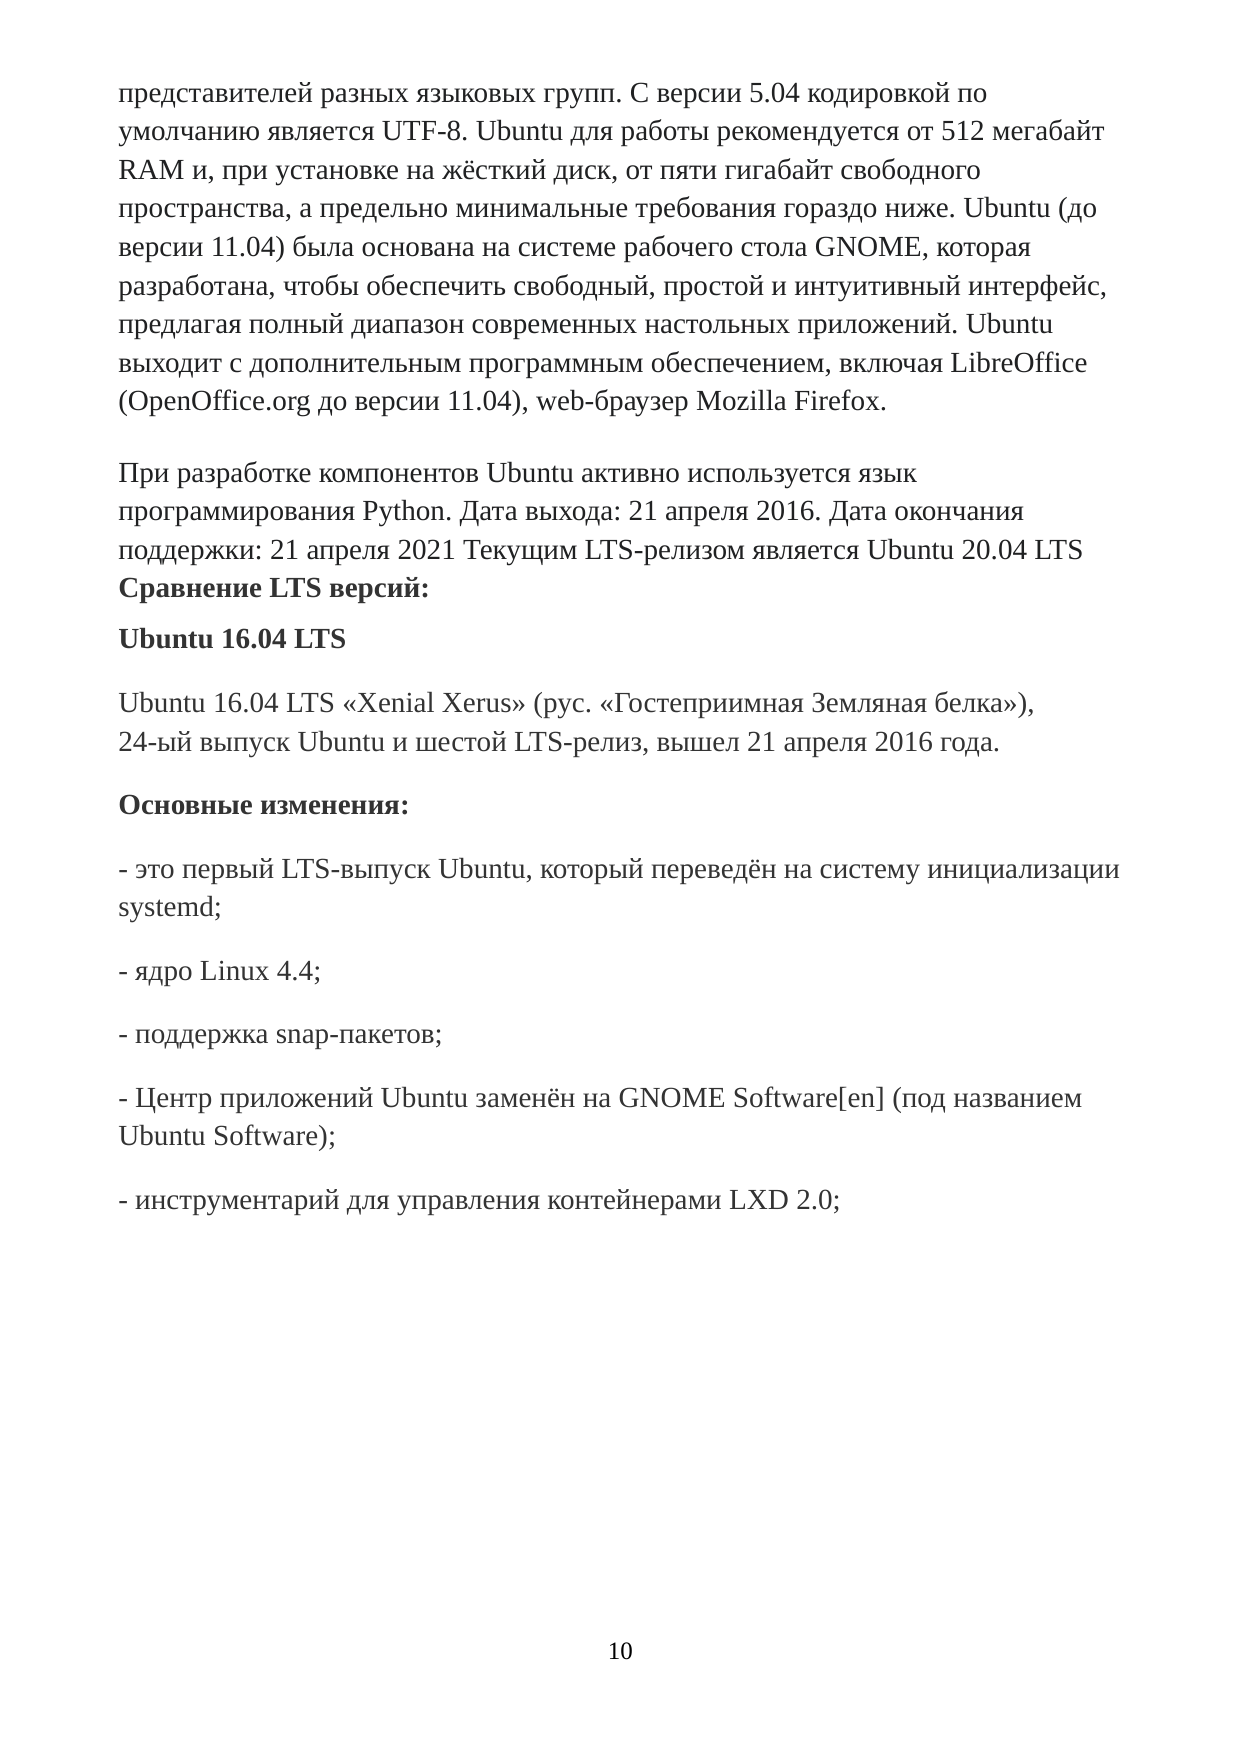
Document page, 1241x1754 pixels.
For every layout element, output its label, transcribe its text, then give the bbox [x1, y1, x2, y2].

text представителей разных языковых групп. С версии 5.04 кодировкой по умолчанию является UTF-8. Ubuntu для работы рекомендуется от 512 мегабайт RAM и, при установке на жёсткий диск, от пяти гигабайт свободного пространства, а предельно минимальные требования гораздо ниже. Ubuntu (до версии 11.04) была основана на системе рабочего стола GNOME, которая разработана, чтобы обеспечить свободный, простой и интуитивный интерфейс, предлагая полный диапазон современных настольных приложений. Ubuntu выходит с дополнительным программным обеспечением, включая LibreOffice (OpenOffice.org до версии 11.04), web-браузер Mozilla Firefox. [118, 75, 1122, 417]
text Сравнение LTS версий: [118, 571, 1122, 604]
text - это первый LTS-выпуск Ubuntu, который переведён на систему инициализации systemd; [118, 851, 1122, 923]
text Ubuntu 16.04 LTS [118, 622, 1122, 655]
text При разработке компонентов Ubuntu активно используется язык программирования Python. Дата выхода: 21 апреля 2016. Дата окончания поддержки: 21 апреля 2021 Текущим LTS-релизом является Ubuntu 20.04 LTS [118, 455, 1122, 566]
text - поддержка snap-пакетов; [118, 1016, 1122, 1050]
text - Центр приложений Ubuntu заменён на GNOME Software[en] (под названием Ubuntu Software); [118, 1080, 1122, 1152]
text - инструментарий для управления контейнерами LXD 2.0; [118, 1182, 1122, 1216]
text Ubuntu 16.04 LTS «Xenial Xerus» (рус. «Гостеприимная Земляная белка»), 24-ый выпуск Ubuntu и шестой LTS-релиз, вышел 21 апреля 2016 года. [118, 685, 1122, 757]
text - ядро Linux 4.4; [118, 953, 1122, 986]
text Основные изменения: [118, 787, 1122, 821]
